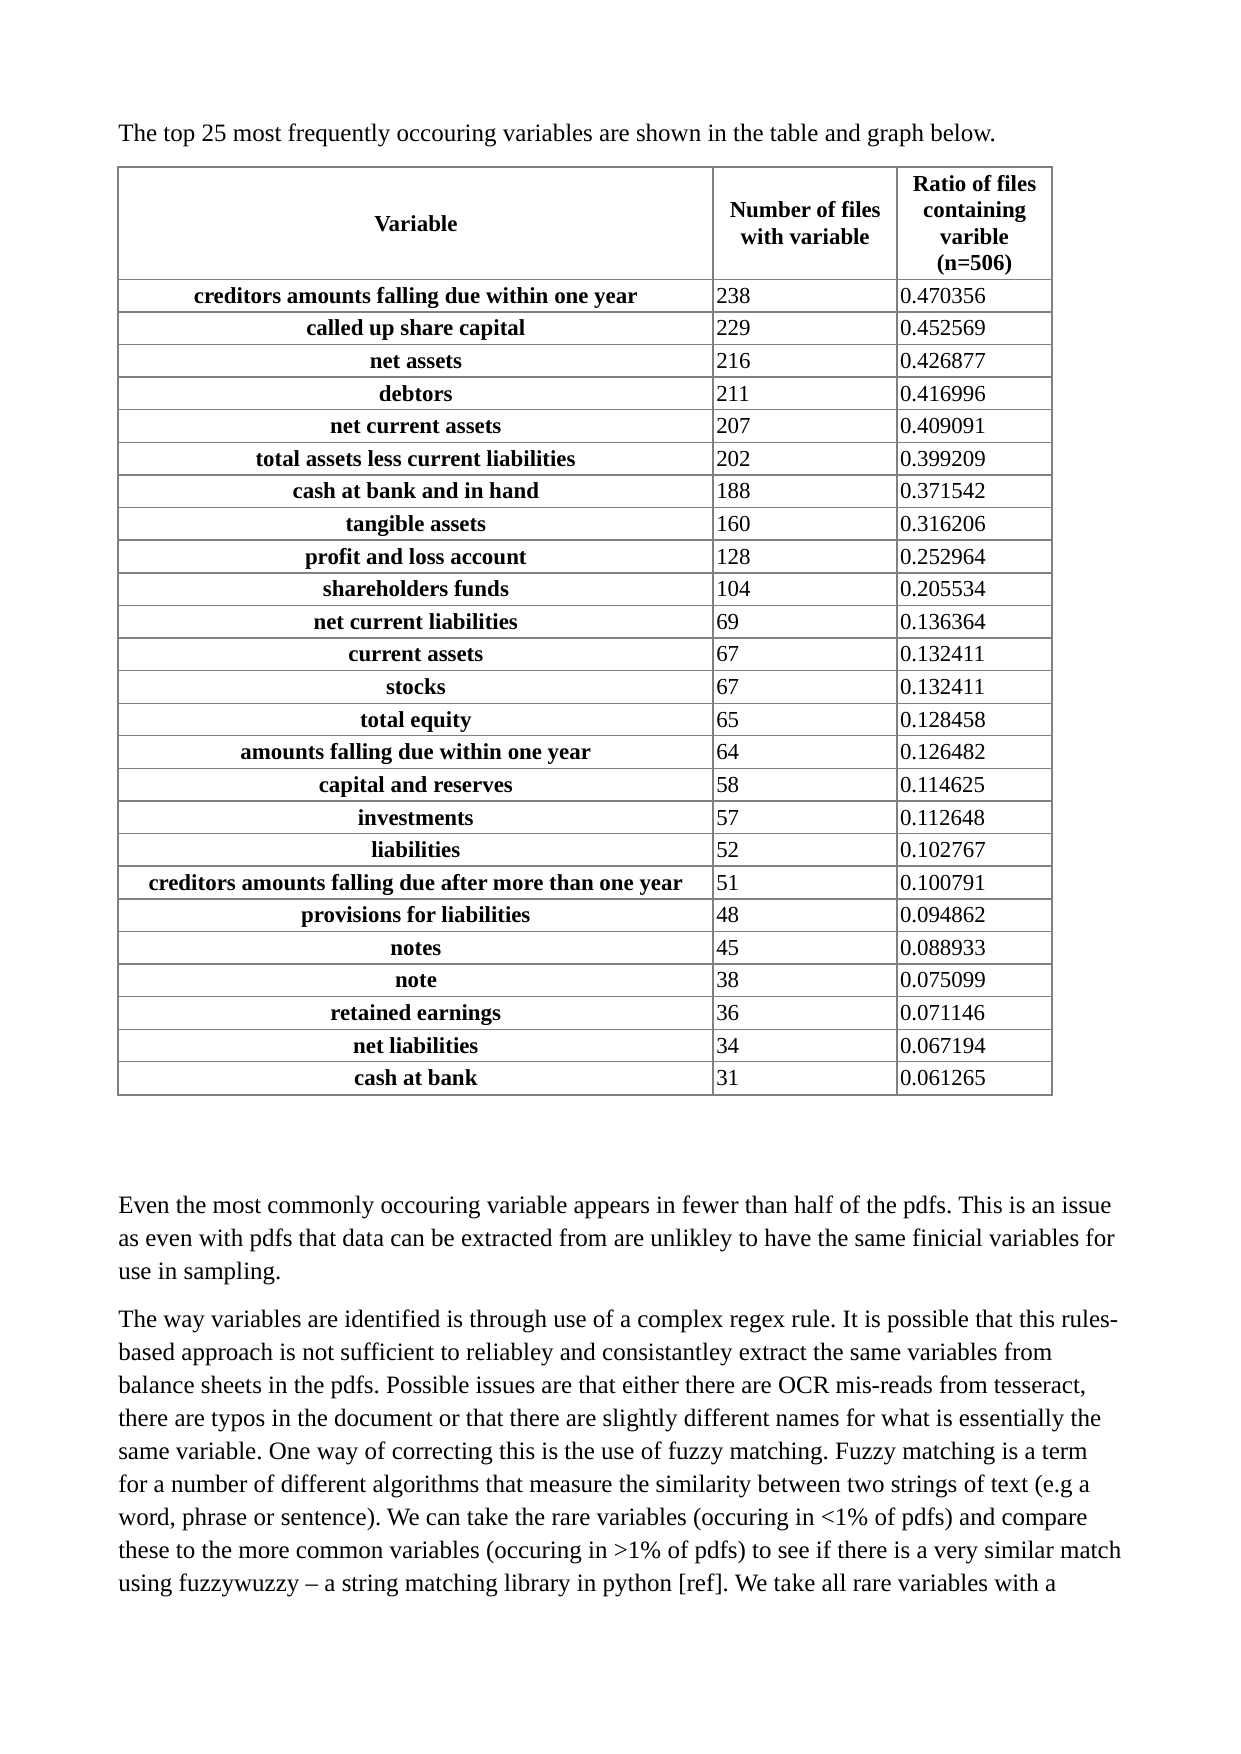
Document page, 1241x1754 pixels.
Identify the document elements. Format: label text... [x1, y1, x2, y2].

table_header Variable [119, 168, 712, 278]
table_cell 0.371542 [898, 476, 1051, 507]
table_cell 0.067194 [898, 1030, 1051, 1061]
table_cell 34 [714, 1030, 896, 1061]
table_cell capital and reserves [119, 769, 712, 800]
table_cell 67 [714, 671, 896, 702]
table_cell total assets less current liabilities [119, 443, 712, 474]
table_cell cash at bank [119, 1062, 712, 1094]
table_cell 48 [714, 900, 896, 931]
table_cell note [119, 965, 712, 996]
table_cell 69 [714, 606, 896, 637]
table_cell 238 [714, 280, 896, 311]
table_cell amounts falling due within one year [119, 736, 712, 768]
text Even the most commonly occouring variable appears in fewer than half of the pdfs. This is an issue as even with pdfs that data can be extracted from are unlikley to have the same finicial variables for use in sampling. [118, 1190, 1122, 1285]
table_cell stocks [119, 671, 712, 702]
table_cell 160 [714, 508, 896, 539]
table_cell 0.100791 [898, 867, 1051, 898]
table_cell investments [119, 802, 712, 833]
table_cell net assets [119, 345, 712, 376]
table_cell 104 [714, 574, 896, 604]
table_cell 0.470356 [898, 280, 1051, 311]
table_cell provisions for liabilities [119, 900, 712, 931]
table_cell 65 [714, 704, 896, 735]
table_header Ratio of files containing varible (n=506) [898, 168, 1051, 278]
table_cell 0.132411 [898, 639, 1051, 670]
table_cell 0.452569 [898, 313, 1051, 344]
table_cell 0.128458 [898, 704, 1051, 735]
table_cell net liabilities [119, 1030, 712, 1061]
table_cell 38 [714, 965, 896, 996]
table_cell 0.126482 [898, 736, 1051, 768]
table_cell current assets [119, 639, 712, 670]
table_cell 0.136364 [898, 606, 1051, 637]
table_cell net current assets [119, 410, 712, 442]
table_cell net current liabilities [119, 606, 712, 637]
table_cell cash at bank and in hand [119, 476, 712, 507]
table_cell creditors amounts falling due after more than one year [119, 867, 712, 898]
table_cell 0.114625 [898, 769, 1051, 800]
table_cell 0.399209 [898, 443, 1051, 474]
table_cell tangible assets [119, 508, 712, 539]
table_cell 0.205534 [898, 574, 1051, 604]
table_cell shareholders funds [119, 574, 712, 604]
table_cell 58 [714, 769, 896, 800]
table_cell 207 [714, 410, 896, 442]
table_cell 0.426877 [898, 345, 1051, 376]
table_cell 0.252964 [898, 541, 1051, 572]
table_cell notes [119, 932, 712, 963]
text The top 25 most frequently occouring variables are shown in the table and graph below. [118, 118, 1122, 147]
table_cell 36 [714, 997, 896, 1028]
table_cell 0.102767 [898, 834, 1051, 865]
table_cell liabilities [119, 834, 712, 865]
text The way variables are identified is through use of a complex regex rule. It is possible that this rules-based approach is not sufficient to reliabley and consistantley extract the same variables from balance sheets in the pdfs. Possible issues are that either there are OCR mis-reads from tesseract, there are typos in the document or that there are slightly different names for what is essentially the same variable. One way of correcting this is the use of fuzzy matching. Fuzzy matching is a term for a number of different algorithms that measure the similarity between two strings of text (e.g a word, phrase or sentence). We can take the rare variables (occuring in <1% of pdfs) and compare these to the more common variables (occuring in >1% of pdfs) to see if there is a very similar match using fuzzywuzzy – a string matching library in python [ref]. We take all rare variables with a [118, 1304, 1122, 1597]
table_cell 67 [714, 639, 896, 670]
table_cell 128 [714, 541, 896, 572]
table_cell 31 [714, 1062, 896, 1094]
table_cell 188 [714, 476, 896, 507]
table_cell 229 [714, 313, 896, 344]
table_cell 0.132411 [898, 671, 1051, 702]
table_cell 52 [714, 834, 896, 865]
table_cell 0.088933 [898, 932, 1051, 963]
table_cell 0.316206 [898, 508, 1051, 539]
table_cell 64 [714, 736, 896, 768]
table_cell 0.416996 [898, 378, 1051, 409]
table_cell called up share capital [119, 313, 712, 344]
table_cell 51 [714, 867, 896, 898]
table_cell 0.094862 [898, 900, 1051, 931]
table_cell 202 [714, 443, 896, 474]
table_cell 57 [714, 802, 896, 833]
table_cell profit and loss account [119, 541, 712, 572]
table_cell debtors [119, 378, 712, 409]
table_cell creditors amounts falling due within one year [119, 280, 712, 311]
table_cell 0.409091 [898, 410, 1051, 442]
table_cell retained earnings [119, 997, 712, 1028]
table_cell 0.061265 [898, 1062, 1051, 1094]
table_cell 45 [714, 932, 896, 963]
table_cell 211 [714, 378, 896, 409]
table_header Number of files with variable [714, 168, 896, 278]
table_cell 216 [714, 345, 896, 376]
table_cell total equity [119, 704, 712, 735]
table_cell 0.075099 [898, 965, 1051, 996]
table_cell 0.071146 [898, 997, 1051, 1028]
table_cell 0.112648 [898, 802, 1051, 833]
